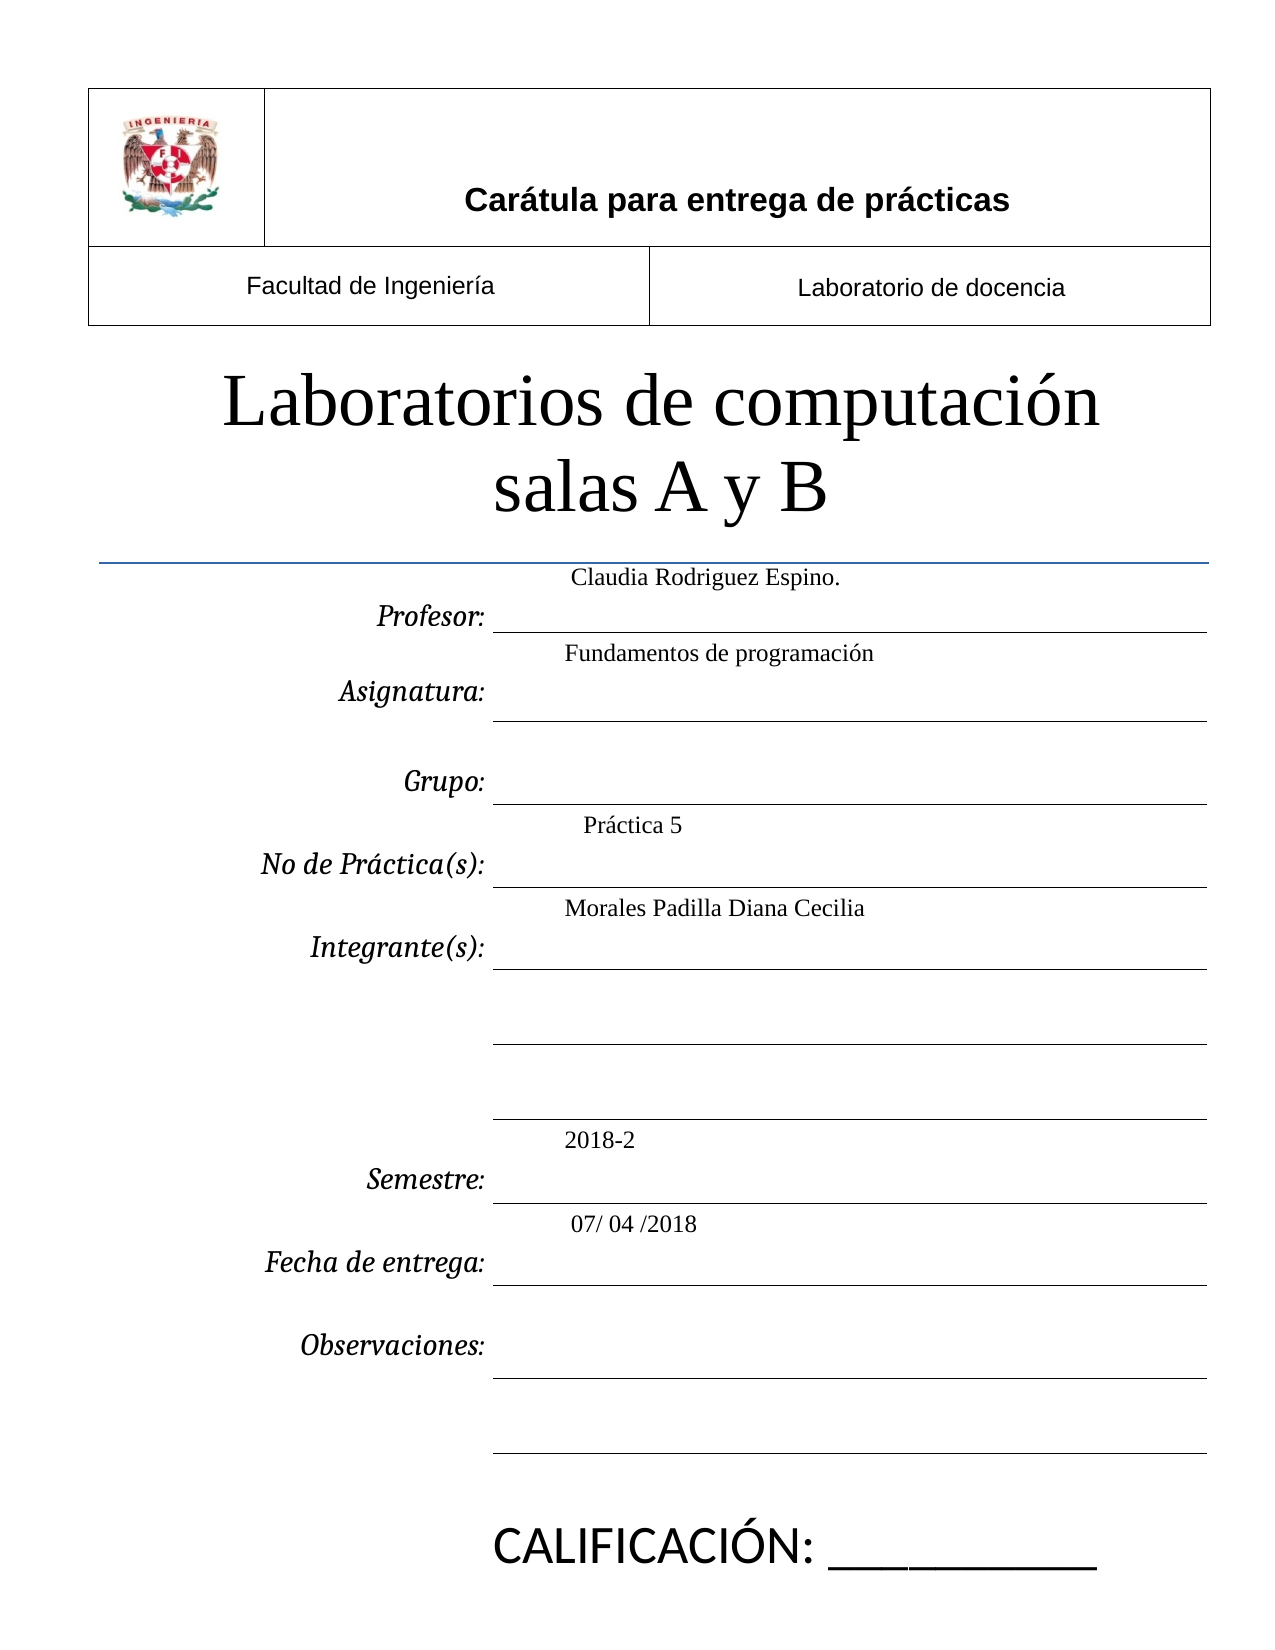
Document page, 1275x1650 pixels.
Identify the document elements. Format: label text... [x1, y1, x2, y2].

table_cell [493, 1286, 1207, 1378]
table_cell Fundamentos de programación [493, 633, 1207, 721]
table_cell Observaciones: [118, 1285, 493, 1378]
text Laboratorios de computación [118, 355, 1205, 441]
table_cell No de Práctica(s): [118, 804, 493, 887]
table_cell Facultad de Ingeniería [89, 247, 649, 325]
table_cell [118, 969, 493, 1044]
table_header Profesor: [118, 564, 493, 631]
table_cell Fecha de entrega: [118, 1203, 493, 1285]
table_header Claudia Rodriguez Espino. [493, 564, 1207, 631]
table_cell [493, 722, 1207, 804]
table_cell Grupo: [118, 721, 493, 804]
text CALIFICACIÓN: __________ [118, 1511, 1205, 1577]
table_header [89, 89, 264, 246]
table_cell [118, 1044, 493, 1119]
table_cell Laboratorio de docencia [650, 247, 1210, 325]
table_header [118, 556, 493, 562]
table_cell Asignatura: [118, 631, 493, 721]
table_cell Semestre: [118, 1119, 493, 1202]
table_cell Morales Padilla Diana Cecilia [493, 888, 1207, 969]
text salas A y B [118, 441, 1205, 528]
table_cell [493, 1379, 1207, 1453]
table_cell [118, 1378, 493, 1453]
table_cell Integrante(s): [118, 887, 493, 969]
table_cell 07/ 04 /2018 [493, 1204, 1207, 1285]
table_header Carátula para entrega de prácticas [265, 89, 1210, 246]
table_cell 2018-2 [493, 1120, 1207, 1202]
table_cell Práctica 5 [493, 805, 1207, 887]
table_cell [493, 970, 1207, 1044]
table_cell [493, 1045, 1207, 1119]
table_header [493, 556, 1207, 562]
